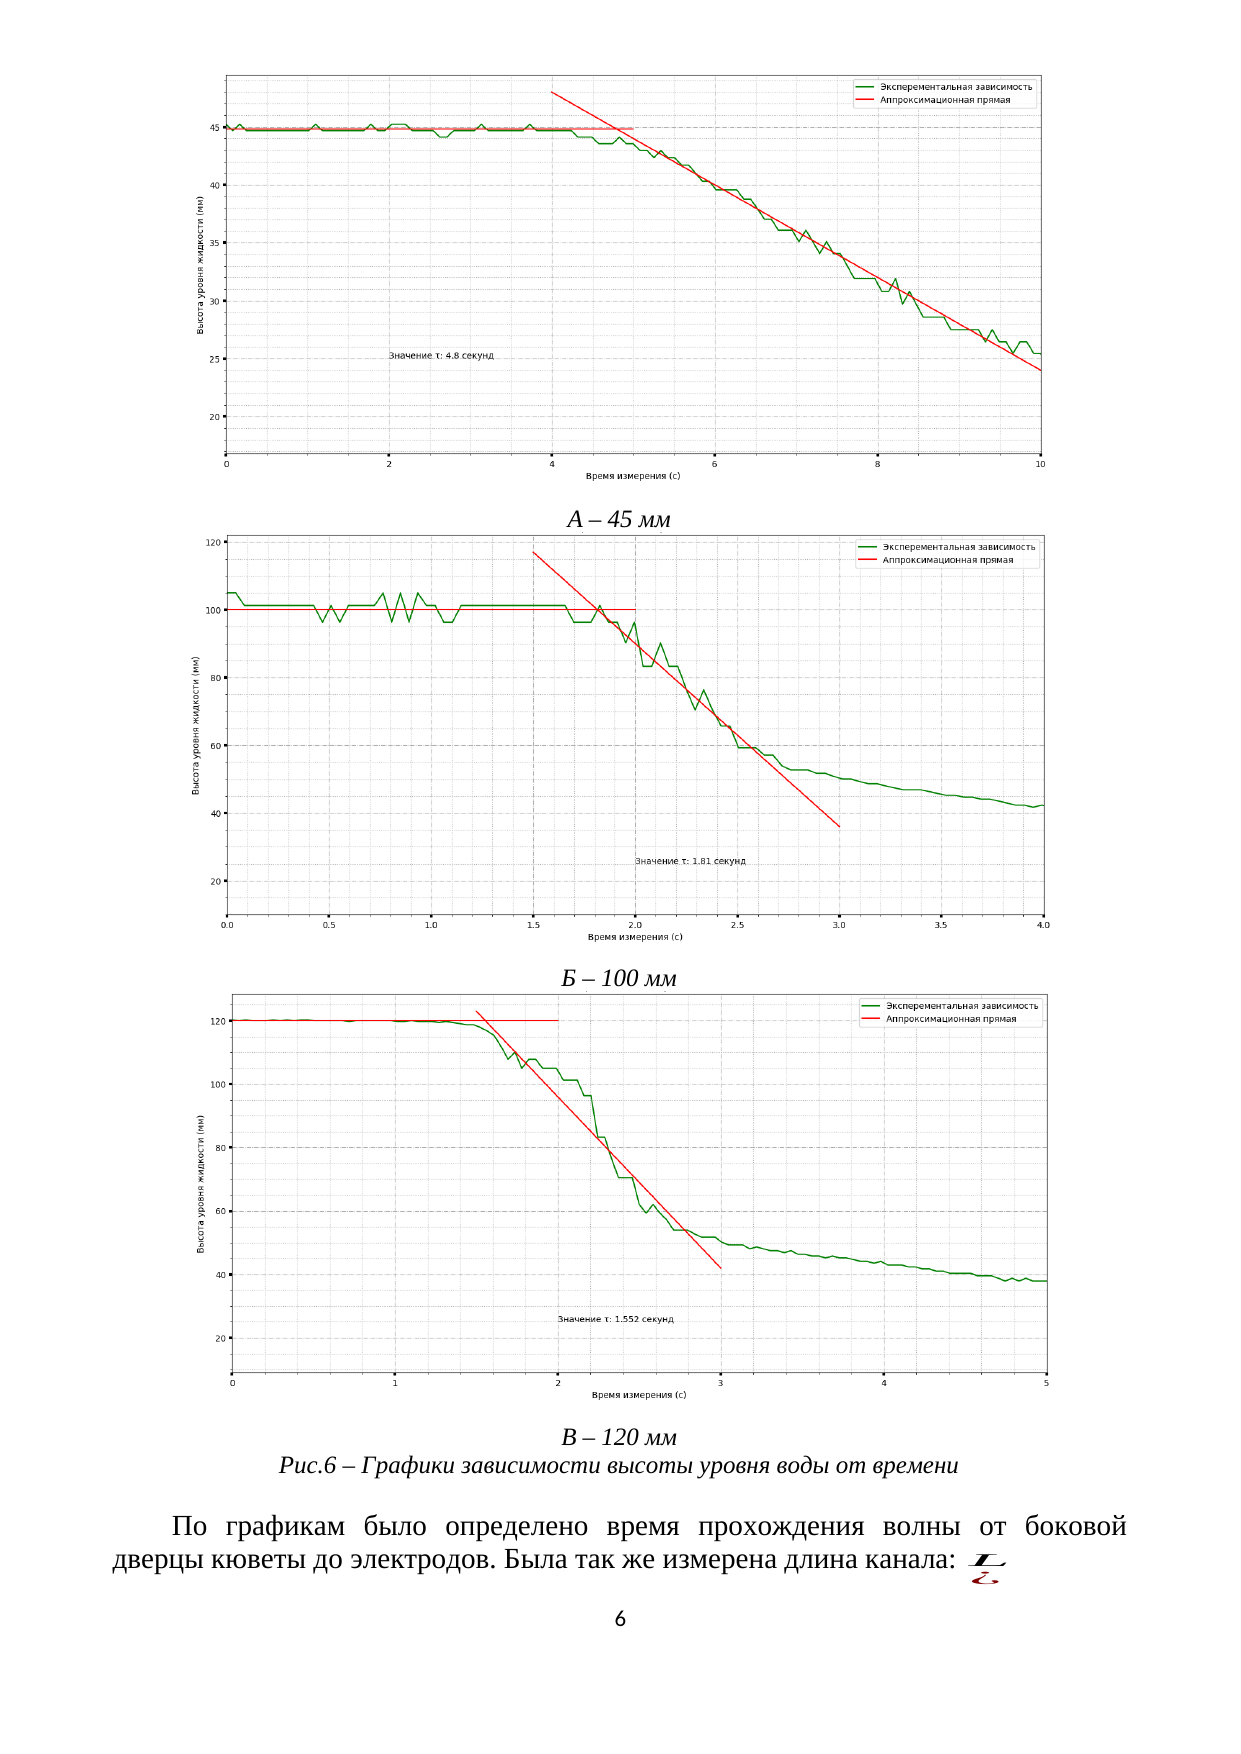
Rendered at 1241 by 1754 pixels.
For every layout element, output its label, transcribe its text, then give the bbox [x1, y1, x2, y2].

text А – 45 мм [112, 504, 1128, 533]
text Б – 100 мм [112, 963, 1128, 991]
text По графикам было определено время прохождения волны от боковой дверцы кюветы до электродов. Была так же измерена длина канала: [112, 1508, 1128, 1586]
text В – 120 мм [112, 1422, 1128, 1450]
text Рис.6 – Графики зависимости высоты уровня воды от времени [112, 1450, 1128, 1479]
